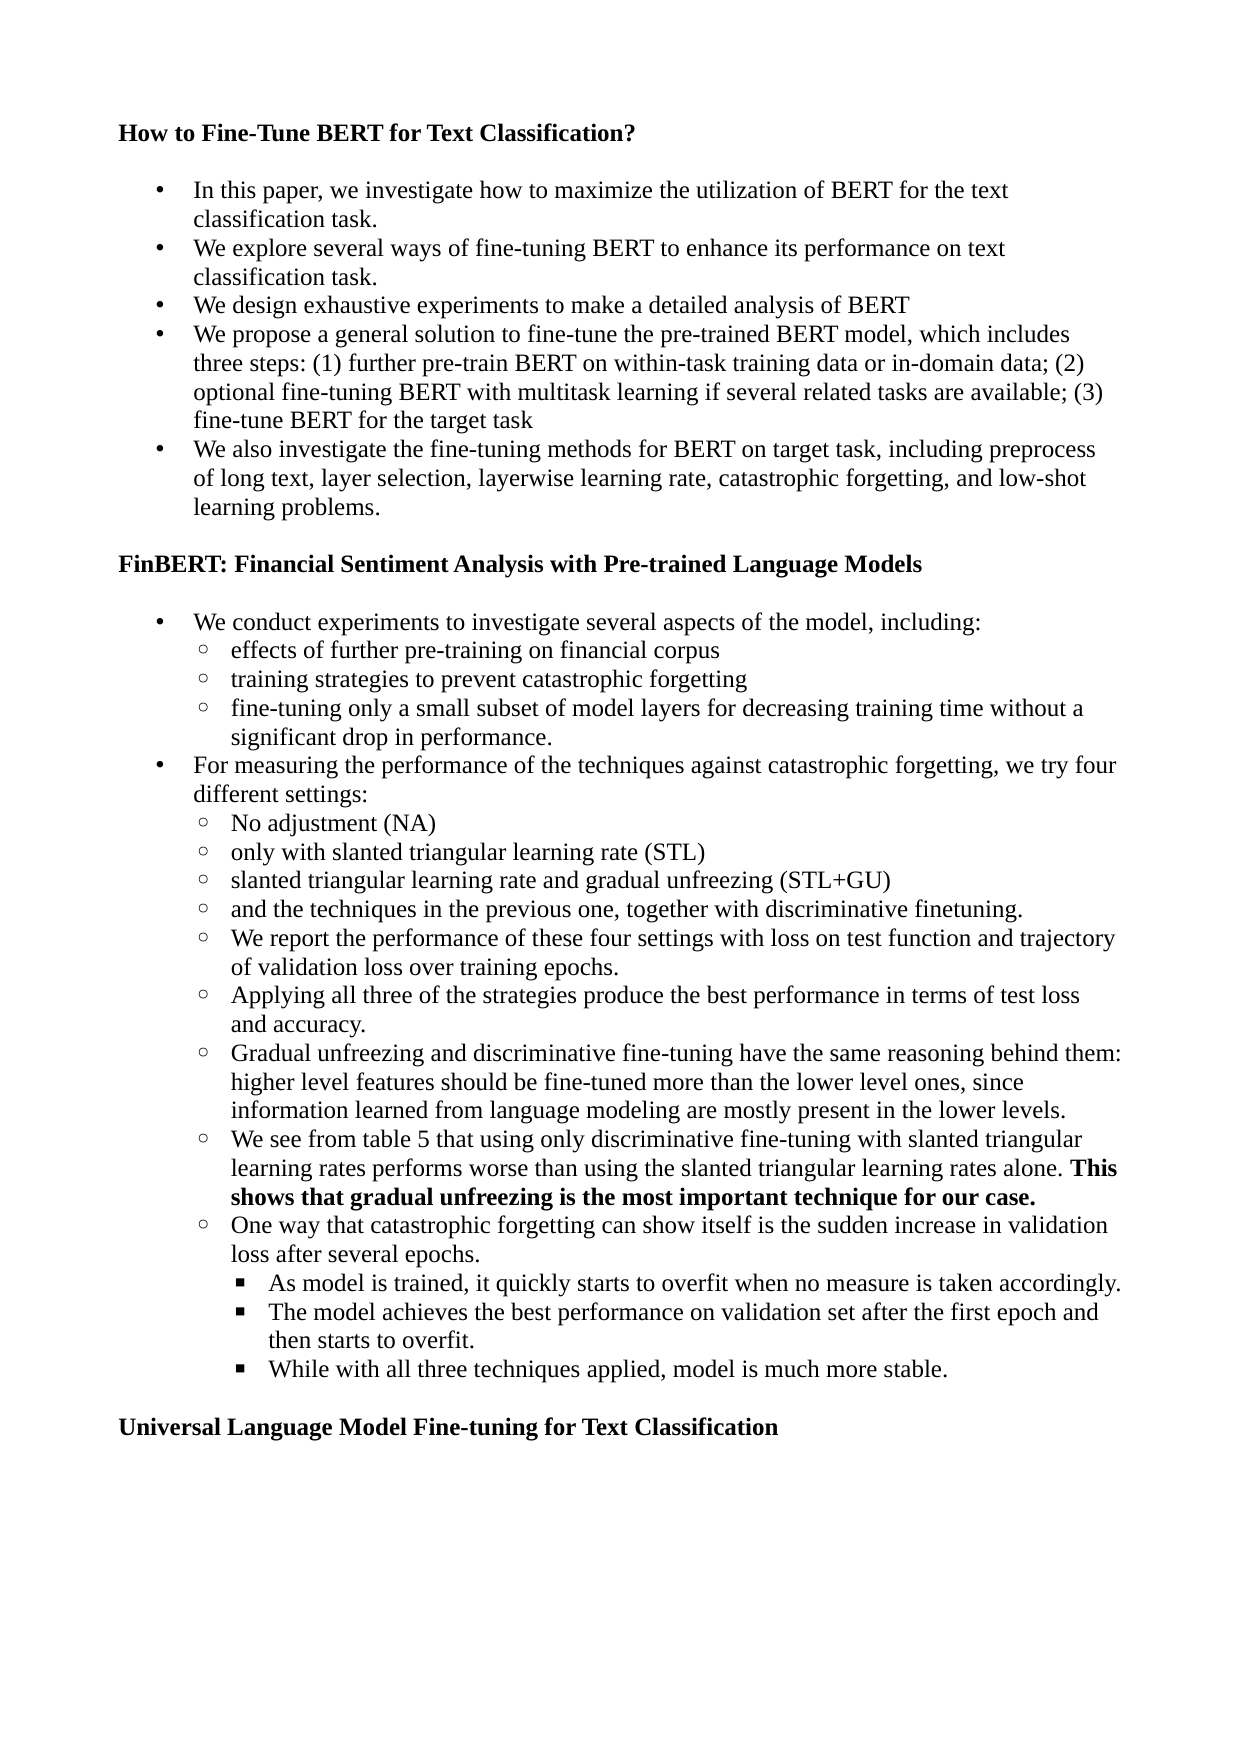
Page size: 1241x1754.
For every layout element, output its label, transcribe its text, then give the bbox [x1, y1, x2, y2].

list and the techniques in the previous one, together with discriminative finetuning. [193, 894, 1122, 923]
list No adjustment (NA) [193, 808, 1122, 837]
list training strategies to prevent catastrophic forgetting [193, 664, 1122, 693]
list We see from table 5 that using only discriminative fine-tuning with slanted triangular learning rates performs worse than using the slanted triangular learning rates alone. This shows that gradual unfreezing is the most important technique for our case. [193, 1124, 1122, 1211]
list only with slanted triangular learning rate (STL) [193, 837, 1122, 866]
list We propose a general solution to fine-tune the pre-trained BERT model, which includes three steps: (1) further pre-train BERT on within-task training data or in-domain data; (2) optional fine-tuning BERT with multitask learning if several related tasks are available; (3) fine-tune BERT for the target task [156, 319, 1122, 434]
list We report the performance of these four settings with loss on test function and trajectory of validation loss over training epochs. [193, 923, 1122, 981]
list As model is trained, it quickly starts to overfit when no measure is taken accordingly. [231, 1268, 1122, 1297]
list We explore several ways of fine-tuning BERT to enhance its performance on text classification task. [156, 233, 1122, 291]
list Applying all three of the strategies produce the best performance in terms of test loss and accuracy. [193, 981, 1122, 1038]
text How to Fine-Tune BERT for Text Classification? [118, 118, 1122, 147]
text FinBERT: Financial Sentiment Analysis with Pre-trained Language Models [118, 549, 1122, 578]
list We conduct experiments to investigate several aspects of the model, including: [156, 607, 1122, 636]
list slanted triangular learning rate and gradual unfreezing (STL+GU) [193, 866, 1122, 894]
list We also investigate the fine-tuning methods for BERT on target task, including preprocess of long text, layer selection, layerwise learning rate, catastrophic forgetting, and low-shot learning problems. [156, 434, 1122, 521]
list effects of further pre-training on financial corpus [193, 636, 1122, 664]
list For measuring the performance of the techniques against catastrophic forgetting, we try four different settings: [156, 751, 1122, 808]
list In this paper, we investigate how to maximize the utilization of BERT for the text classification task. [156, 176, 1122, 233]
list While with all three techniques applied, model is much more stable. [231, 1354, 1122, 1383]
text Universal Language Model Fine-tuning for Text Classification [118, 1412, 1122, 1441]
list We design exhaustive experiments to make a detailed analysis of BERT [156, 291, 1122, 319]
list The model achieves the best performance on validation set after the first epoch and then starts to overfit. [231, 1297, 1122, 1354]
list fine-tuning only a small subset of model layers for decreasing training time without a significant drop in performance. [193, 693, 1122, 751]
list Gradual unfreezing and discriminative fine-tuning have the same reasoning behind them: higher level features should be fine-tuned more than the lower level ones, since information learned from language modeling are mostly present in the lower levels. [193, 1038, 1122, 1124]
list One way that catastrophic forgetting can show itself is the sudden increase in validation loss after several epochs. [193, 1211, 1122, 1268]
